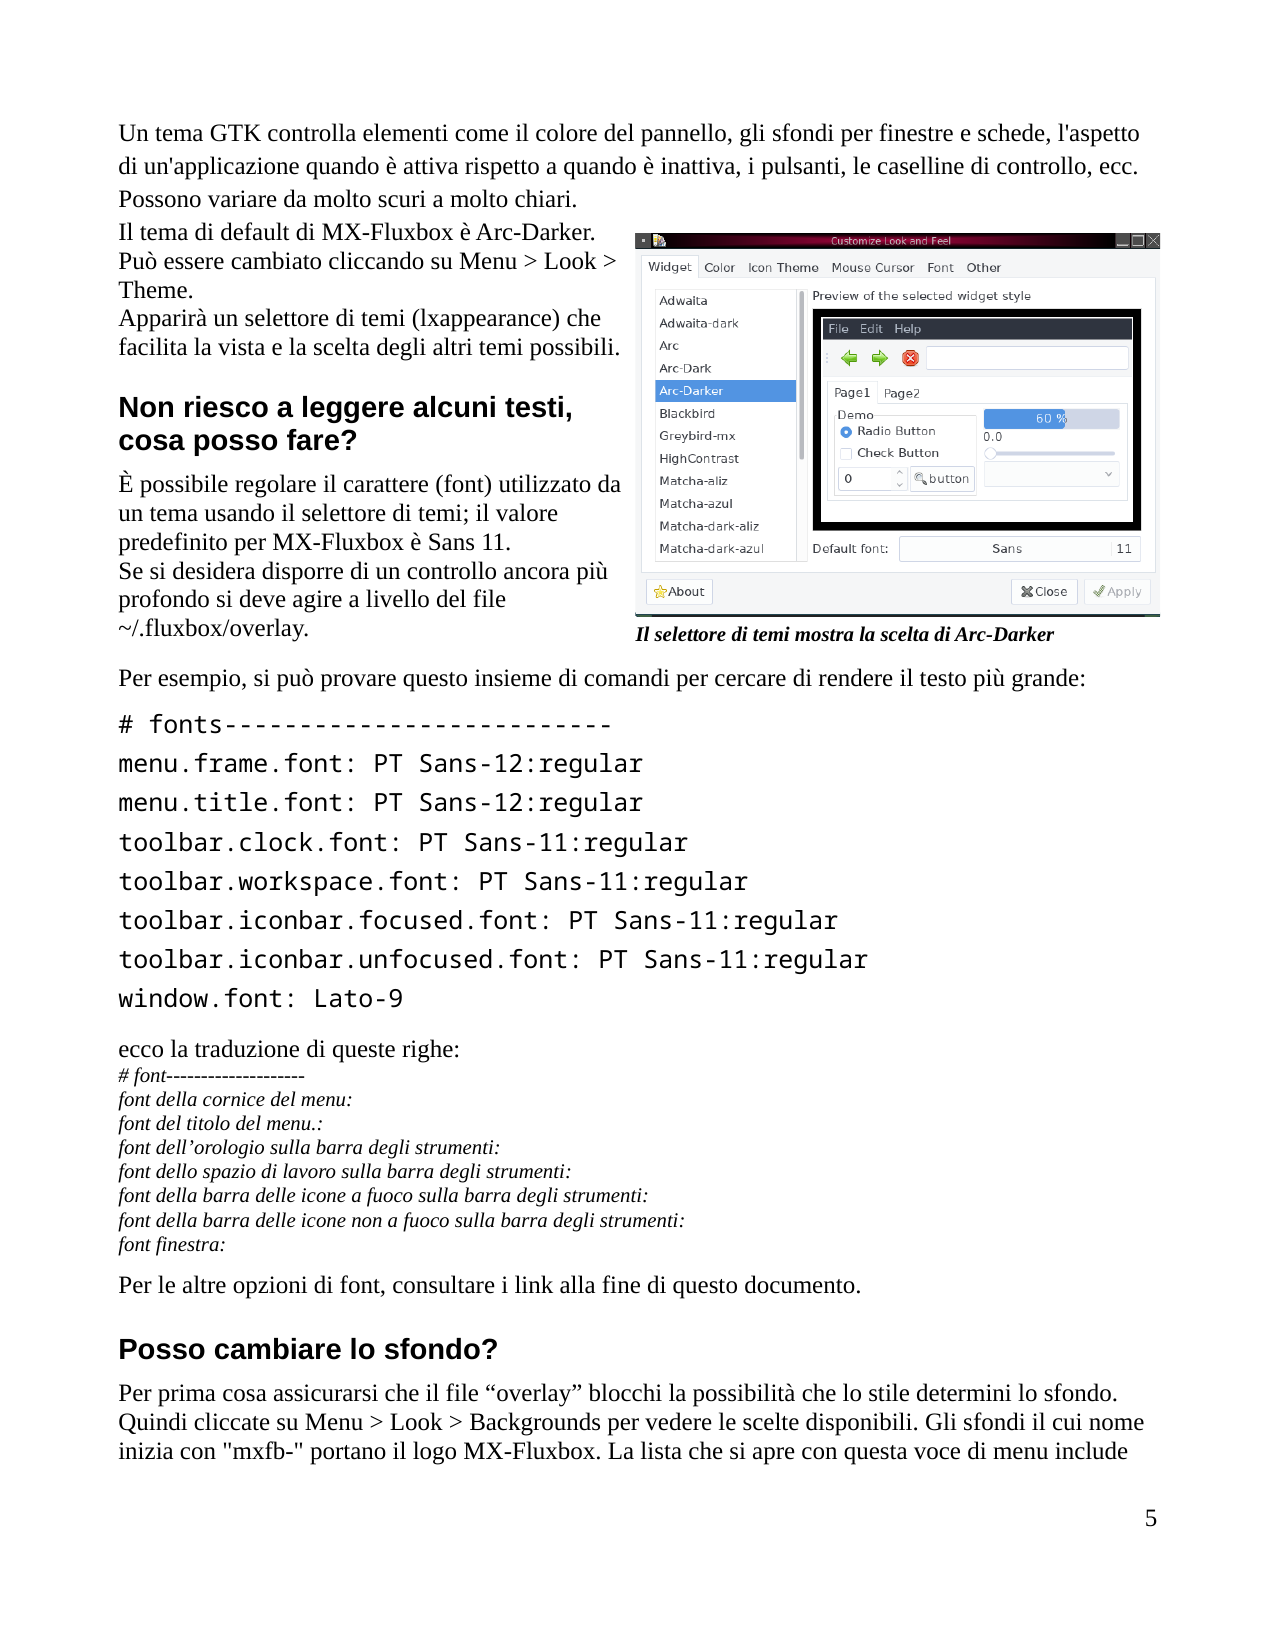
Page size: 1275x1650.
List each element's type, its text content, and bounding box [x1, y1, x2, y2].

list Apparirà un selettore di temi (lxappearance) che facilita la vista e la scelta degli altri temi possibili. [118, 303, 635, 361]
list menu.title.font: PT Sans-12:regular [118, 785, 1157, 819]
list [635, 646, 1160, 658]
list toolbar.iconbar.focused.font: PT Sans-11:regular [118, 902, 1157, 937]
list Per esempio, si può provare questo insieme di comandi per cercare di rendere il testo più grande: [118, 663, 1157, 692]
list toolbar.clock.font: PT Sans-11:regular [118, 824, 1157, 858]
list font finestra: [118, 1232, 1157, 1256]
list Per le altre opzioni di font, consultare i link alla fine di questo documento. [118, 1270, 1157, 1299]
list Un tema GTK controlla elementi come il colore del pannello, gli sfondi per finestre e schede, l'aspetto di un'applicazione quando è attiva rispetto a quando è inattiva, i pulsanti, le caselline di controllo, ecc. Possono variare da molto scuri a molto chiari. [118, 118, 1157, 213]
list font del titolo del menu.: [118, 1111, 1157, 1135]
text ecco la traduzione di queste righe: [118, 1034, 1157, 1063]
list # font-------------------- [118, 1063, 1157, 1087]
list menu.frame.font: PT Sans-12:regular [118, 746, 1157, 780]
list Il tema di default di MX-Fluxbox è Arc-Darker. Può essere cambiato cliccando su Menu > Look > Theme. [118, 217, 1160, 303]
list font dello spazio di lavoro sulla barra degli strumenti: [118, 1159, 1157, 1183]
list font della barra delle icone non a fuoco sulla barra degli strumenti: [118, 1207, 1157, 1232]
list # fonts-------------------------- [118, 707, 1157, 741]
list Se si desidera disporre di un controllo ancora più profondo si deve agire a livello del file ~/.fluxbox/overlay. [118, 556, 635, 642]
picture [635, 233, 1160, 617]
list font della cornice del menu: [118, 1087, 1157, 1111]
list Per prima cosa assicurarsi che il file “overlay” blocchi la possibilità che lo stile determini lo sfondo. Quindi cliccate su Menu > Look > Backgrounds per vedere le scelte disponibili. Gli sfondi il cui nome inizia con "mxfb-" portano il logo MX-Fluxbox. La lista che si apre con questa voce di menu include [118, 1378, 1157, 1464]
list toolbar.iconbar.unfocused.font: PT Sans-11:regular [118, 942, 1157, 976]
list window.font: Lato-9 [118, 981, 1157, 1015]
list Il selettore di temi mostra la scelta di Arc-Darker [635, 617, 1160, 646]
subtitle Non riesco a leggere alcuni testi, cosa posso fare? [118, 390, 635, 457]
list font della barra delle icone a fuoco sulla barra degli strumenti: [118, 1183, 1157, 1207]
list font dell’orologio sulla barra degli strumenti: [118, 1135, 1157, 1159]
list È possibile regolare il carattere (font) utilizzato da un tema usando il selettore di temi; il valore predefinito per MX-Fluxbox è Sans 11. [118, 469, 635, 556]
list toolbar.workspace.font: PT Sans-11:regular [118, 863, 1157, 897]
subtitle Posso cambiare lo sfondo? [118, 1332, 1157, 1366]
